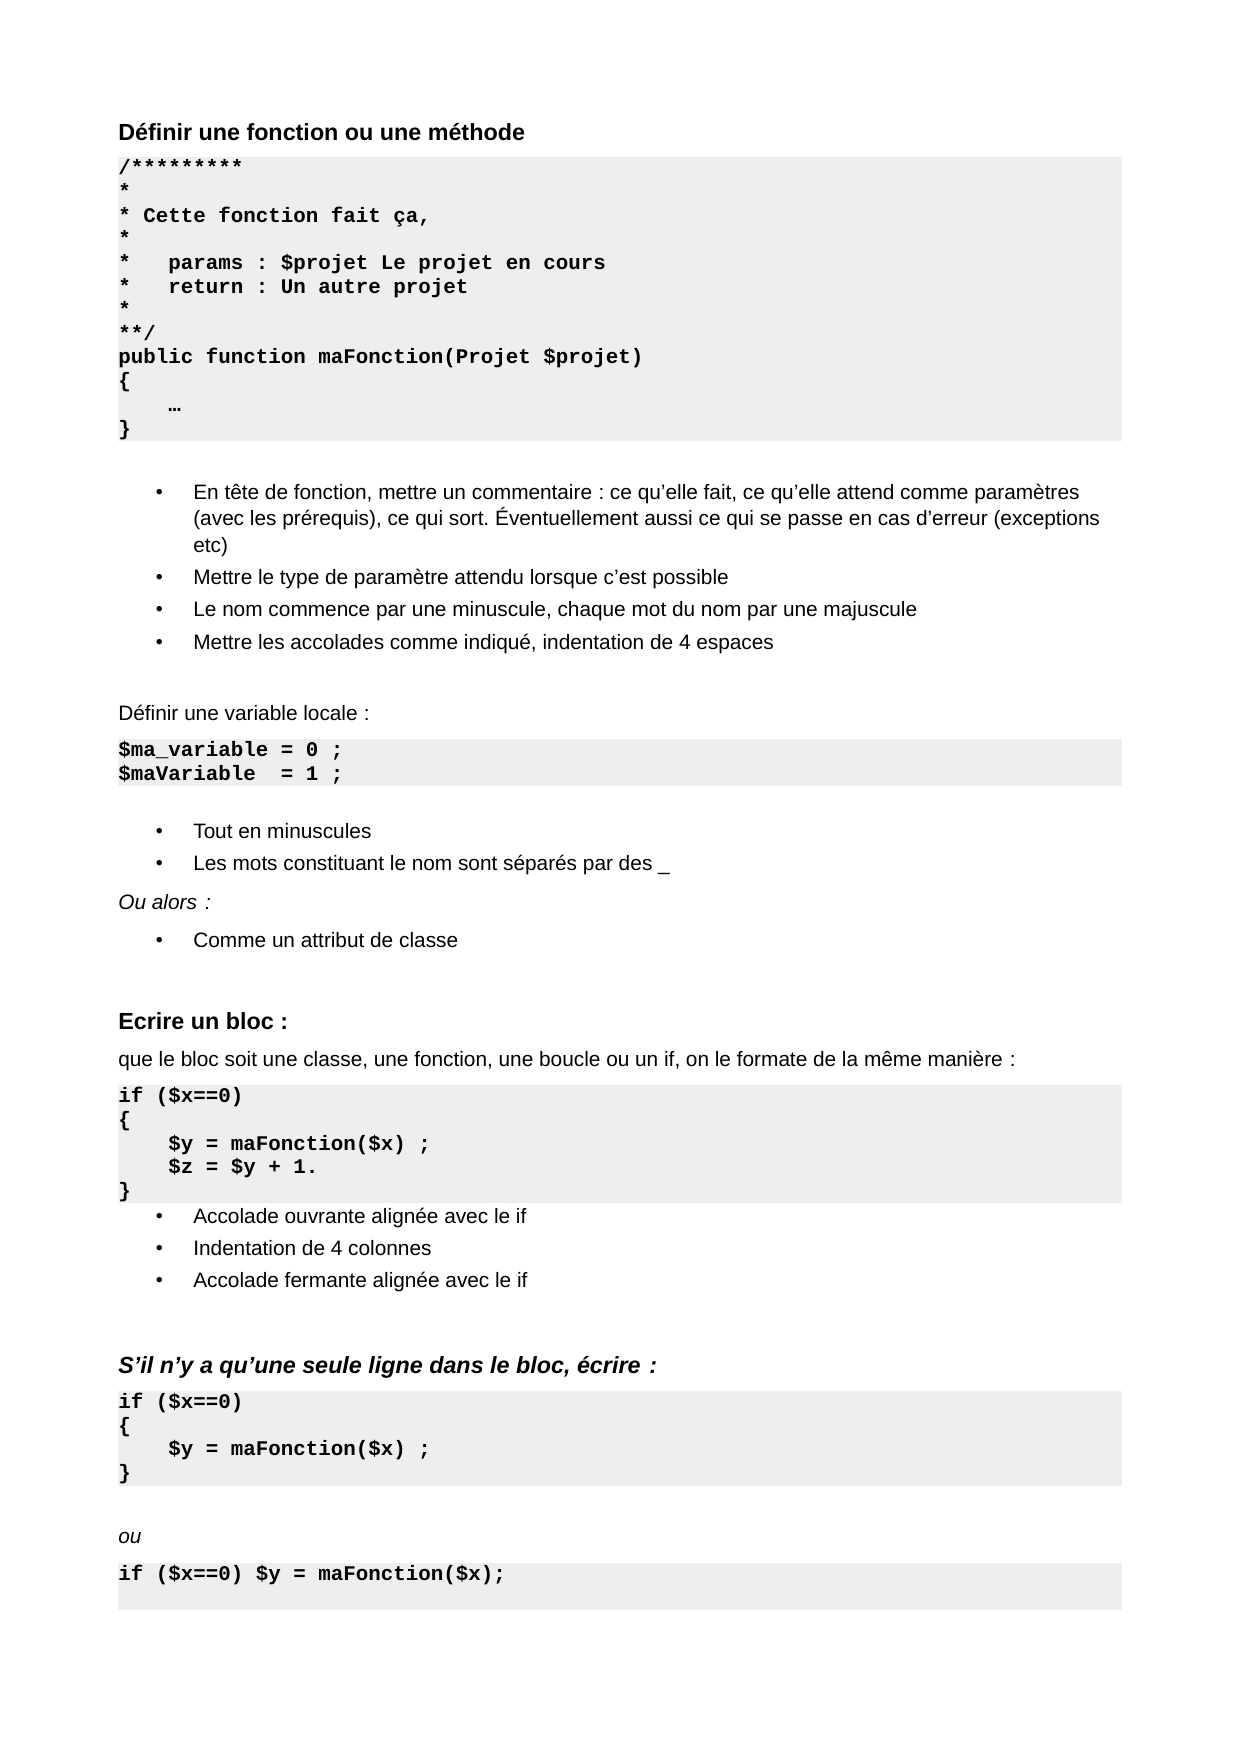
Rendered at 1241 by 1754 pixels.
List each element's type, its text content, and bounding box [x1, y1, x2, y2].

text * [118, 299, 1122, 323]
list Indentation de 4 colonnes [156, 1236, 1122, 1260]
list Accolade ouvrante alignée avec le if [156, 1203, 1122, 1228]
text public function maFonction(Projet $projet) { … } [118, 347, 1122, 441]
list Mettre les accolades comme indiqué, indentation de 4 espaces [156, 629, 1122, 654]
text Définir une variable locale : [118, 701, 1122, 724]
text * params : $projet Le projet en cours [118, 252, 1122, 276]
text if ($x==0) { $y = maFonction($x) ; $z = $y + 1. } [118, 1085, 1122, 1203]
list Le nom commence par une minuscule, chaque mot du nom par une majuscule [156, 597, 1122, 621]
text que le bloc soit une classe, une fonction, une boucle ou un if, on le formate de la même manière : [118, 1047, 1122, 1071]
text * return : Un autre projet [118, 276, 1122, 299]
subtitle Ecrire un bloc : [118, 1007, 1122, 1034]
subtitle Définir une fonction ou une méthode [118, 118, 1122, 145]
list Comme un attribut de classe [156, 928, 1122, 952]
text ou [118, 1524, 1122, 1548]
list Mettre le type de paramètre attendu lorsque c’est possible [156, 565, 1122, 589]
text $maVariable = 1 ; [118, 763, 1122, 786]
text if ($x==0) { $y = maFonction($x) ; } [118, 1391, 1122, 1486]
text $ma_variable = 0 ; [118, 739, 1122, 763]
text Ou alors : [118, 890, 1122, 914]
text if ($x==0) $y = maFonction($x); [118, 1563, 1122, 1586]
subtitle S’il n’y a qu’une seule ligne dans le bloc, écrire : [118, 1352, 1122, 1378]
text /********* [118, 157, 1122, 181]
text * Cette fonction fait ça, [118, 205, 1122, 228]
text **/ [118, 323, 1122, 347]
list En tête de fonction, mettre un commentaire : ce qu’elle fait, ce qu’elle attend comme paramètres (avec les prérequis), ce qui sort. Éventuellement aussi ce qui se passe en cas d’erreur (exceptions etc) [156, 480, 1122, 556]
text * [118, 228, 1122, 252]
text * [118, 181, 1122, 205]
list Les mots constituant le nom sont séparés par des _ [156, 851, 1122, 875]
list Tout en minuscules [156, 819, 1122, 843]
list Accolade fermante alignée avec le if [156, 1268, 1122, 1292]
